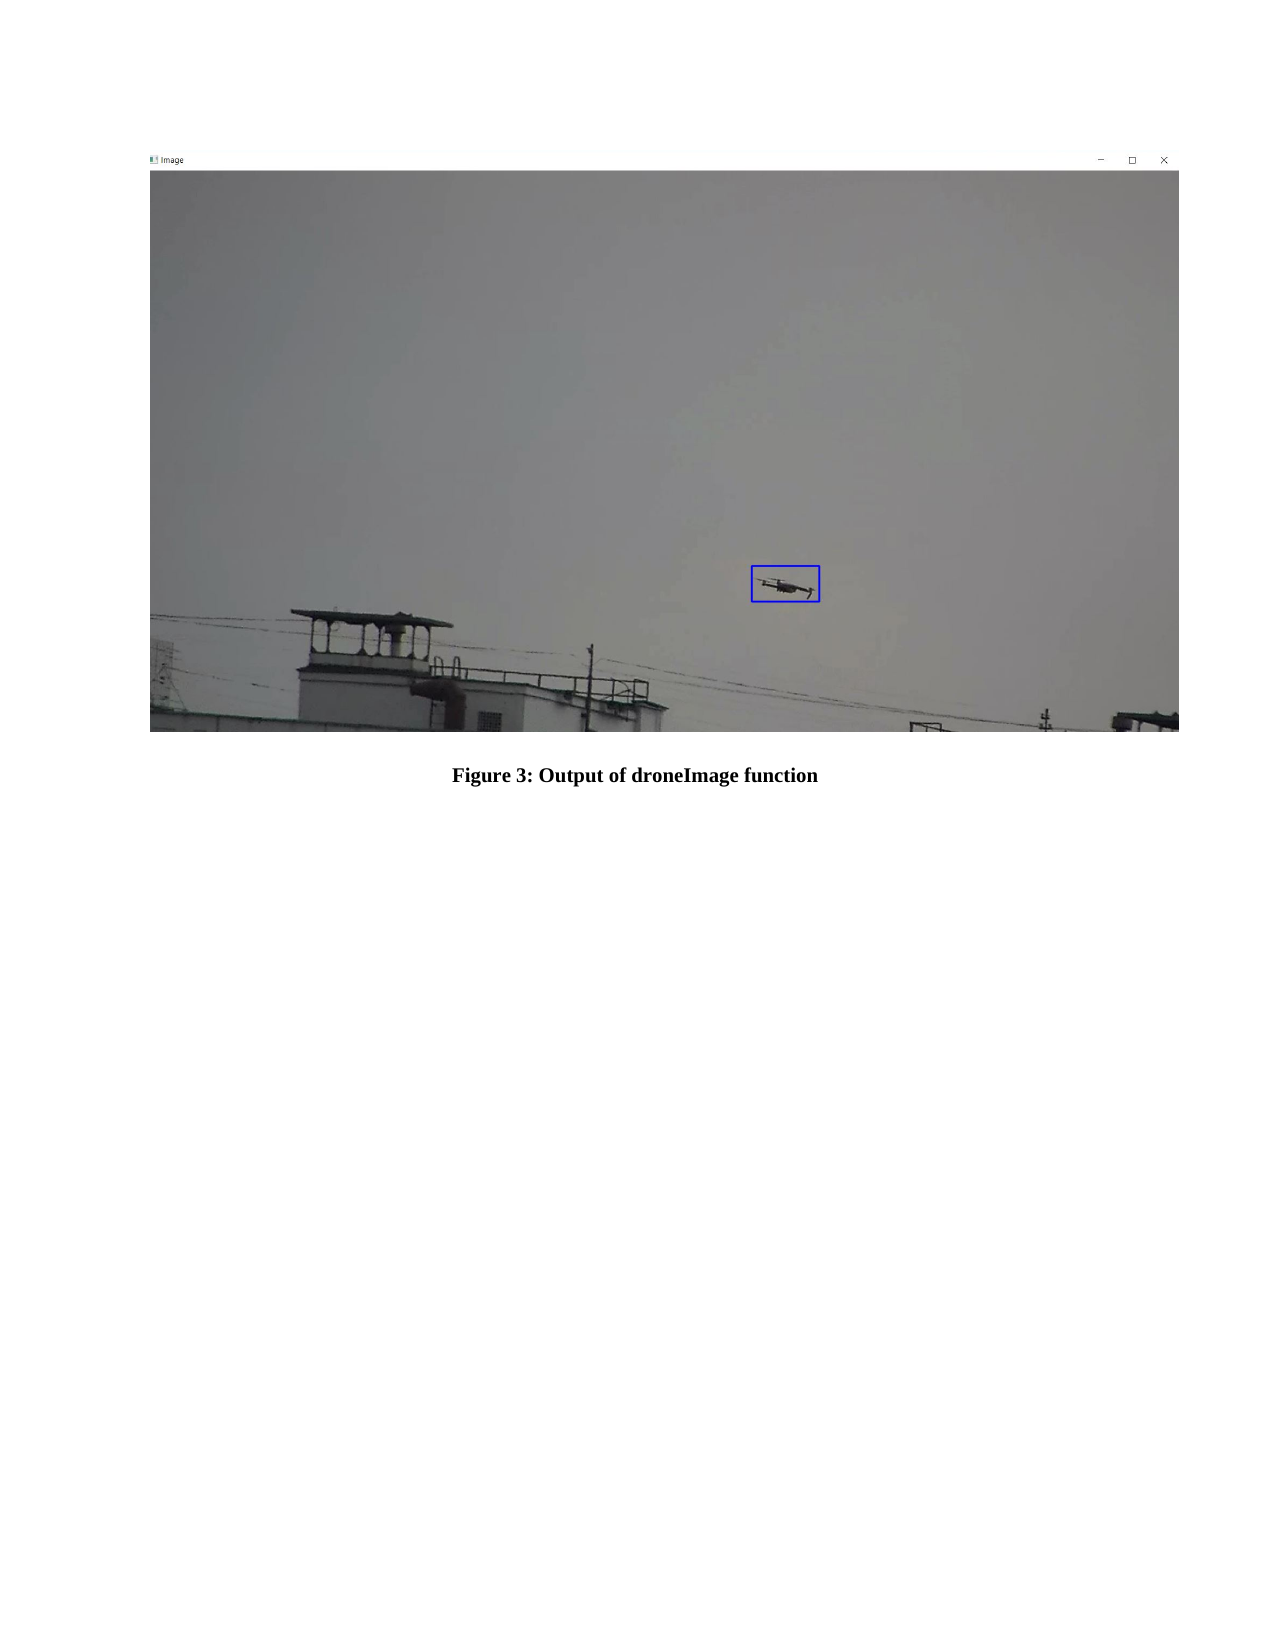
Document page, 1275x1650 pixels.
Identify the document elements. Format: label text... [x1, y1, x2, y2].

text Figure 3: Output of droneImage function [150, 763, 1125, 787]
